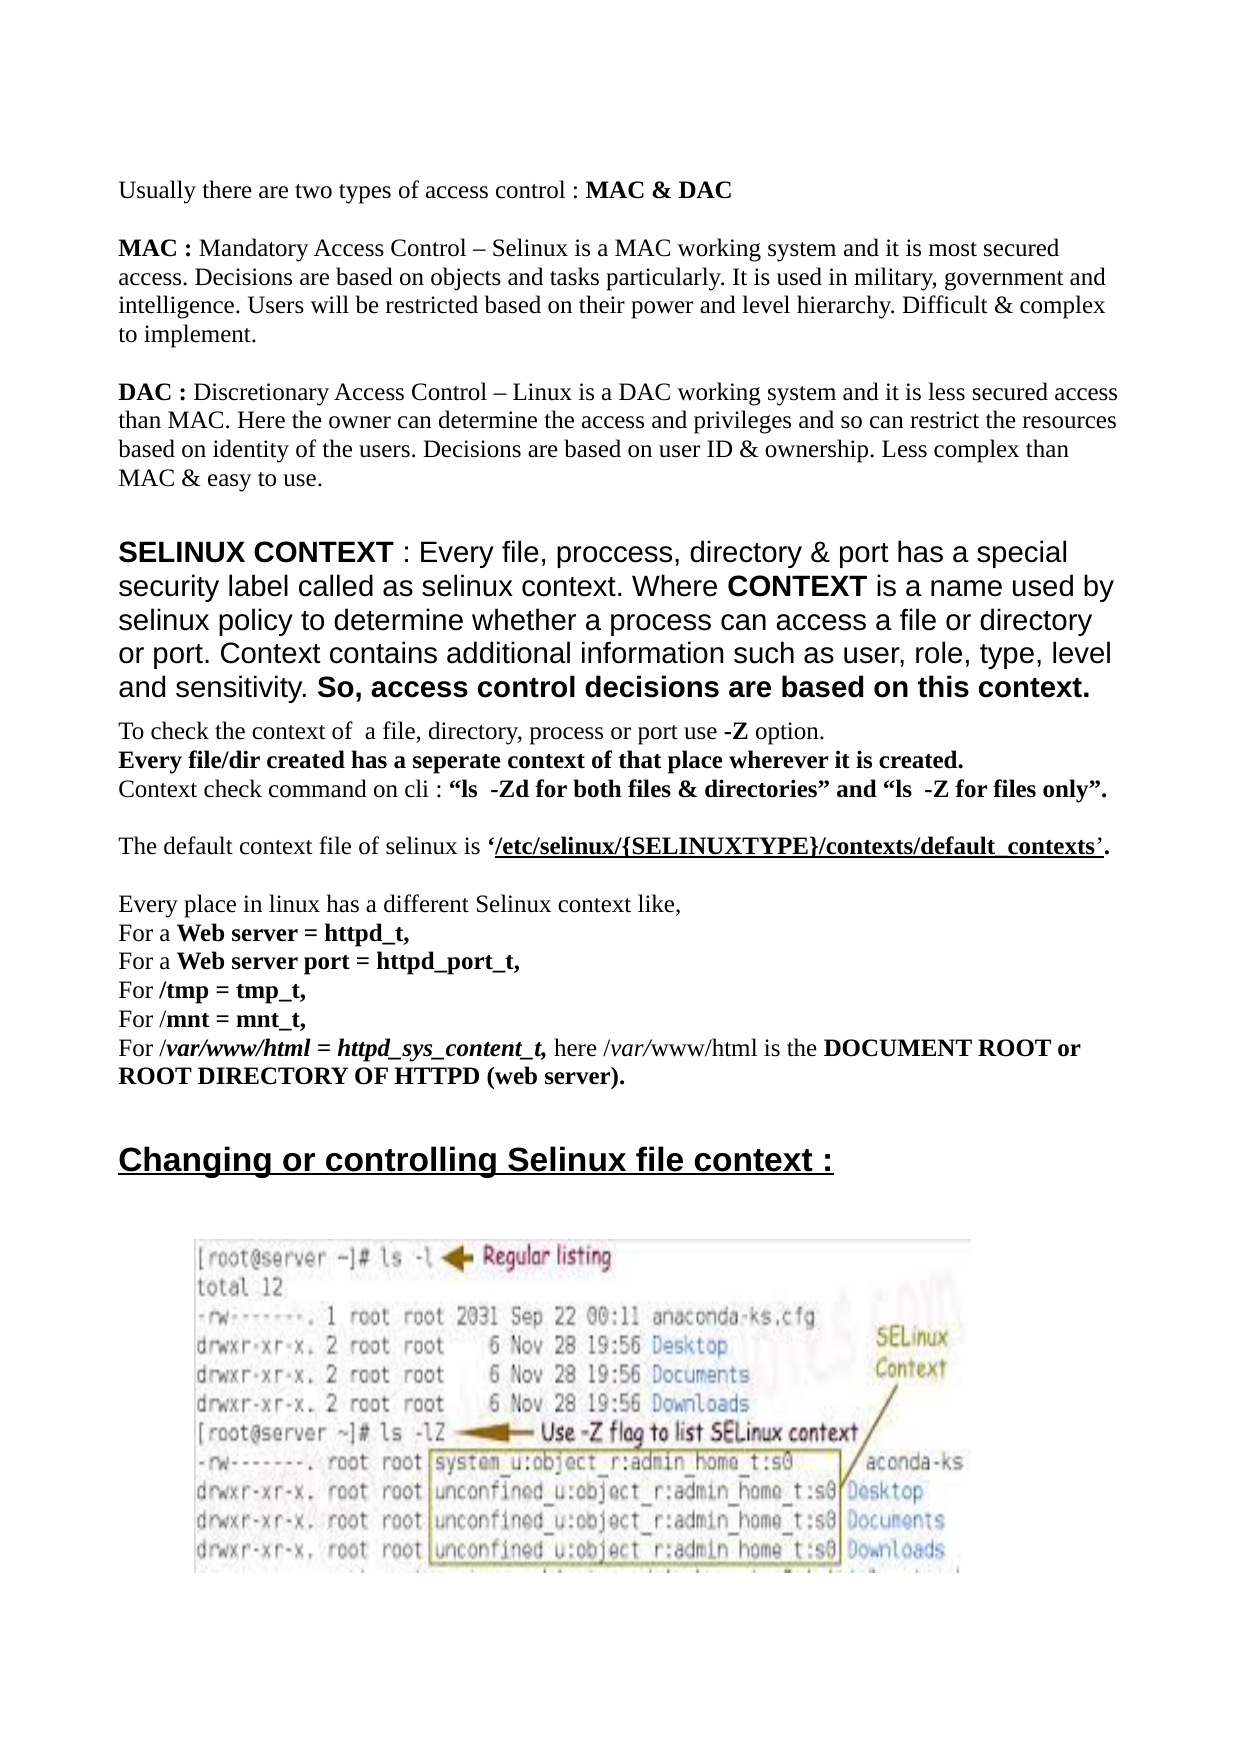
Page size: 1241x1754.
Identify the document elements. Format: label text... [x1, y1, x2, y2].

text DAC : Discretionary Access Control – Linux is a DAC working system and it is less secured access than MAC. Here the owner can determine the access and privileges and so can restrict the resources based on identity of the users. Decisions are based on user ID & ownership. Less complex than MAC & easy to use. [118, 377, 1122, 492]
text For a Web server port = httpd_port_t, [118, 946, 1122, 975]
text For /var/www/html = httpd_sys_content_t, here /var/www/html is the DOCUMENT ROOT or ROOT DIRECTORY OF HTTPD (web server). [118, 1033, 1122, 1090]
picture [194, 1239, 971, 1573]
subtitle Changing or controlling Selinux file context : [118, 1140, 1122, 1178]
text Context check command on cli : “ls -Zd for both files & directories” and “ls -Z for files only”. [118, 774, 1122, 803]
text Usually there are two types of access control : MAC & DAC [118, 176, 1122, 204]
text MAC : Mandatory Access Control – Selinux is a MAC working system and it is most secured access. Decisions are based on objects and tasks particularly. It is used in military, government and intelligence. Users will be restricted based on their power and level hierarchy. Difficult & complex to implement. [118, 233, 1122, 348]
text For /mnt = mnt_t, [118, 1004, 1122, 1033]
text The default context file of selinux is ‘/etc/selinux/{SELINUXTYPE}/contexts/default_contexts’. [118, 831, 1122, 860]
subtitle SELINUX CONTEXT : Every file, proccess, directory & port has a special security label called as selinux context. Where CONTEXT is a name used by selinux policy to determine whether a process can access a file or directory or port. Context contains additional information such as user, role, type, level and sensitivity. So, access control decisions are based on this context. [118, 535, 1122, 704]
text Every file/dir created has a seperate context of that place wherever it is created. [118, 745, 1122, 774]
text For a Web server = httpd_t, [118, 918, 1122, 946]
text Every place in linux has a different Selinux context like, [118, 889, 1122, 918]
text To check the context of a file, directory, process or port use -Z option. [118, 716, 1122, 745]
text For /tmp = tmp_t, [118, 975, 1122, 1004]
